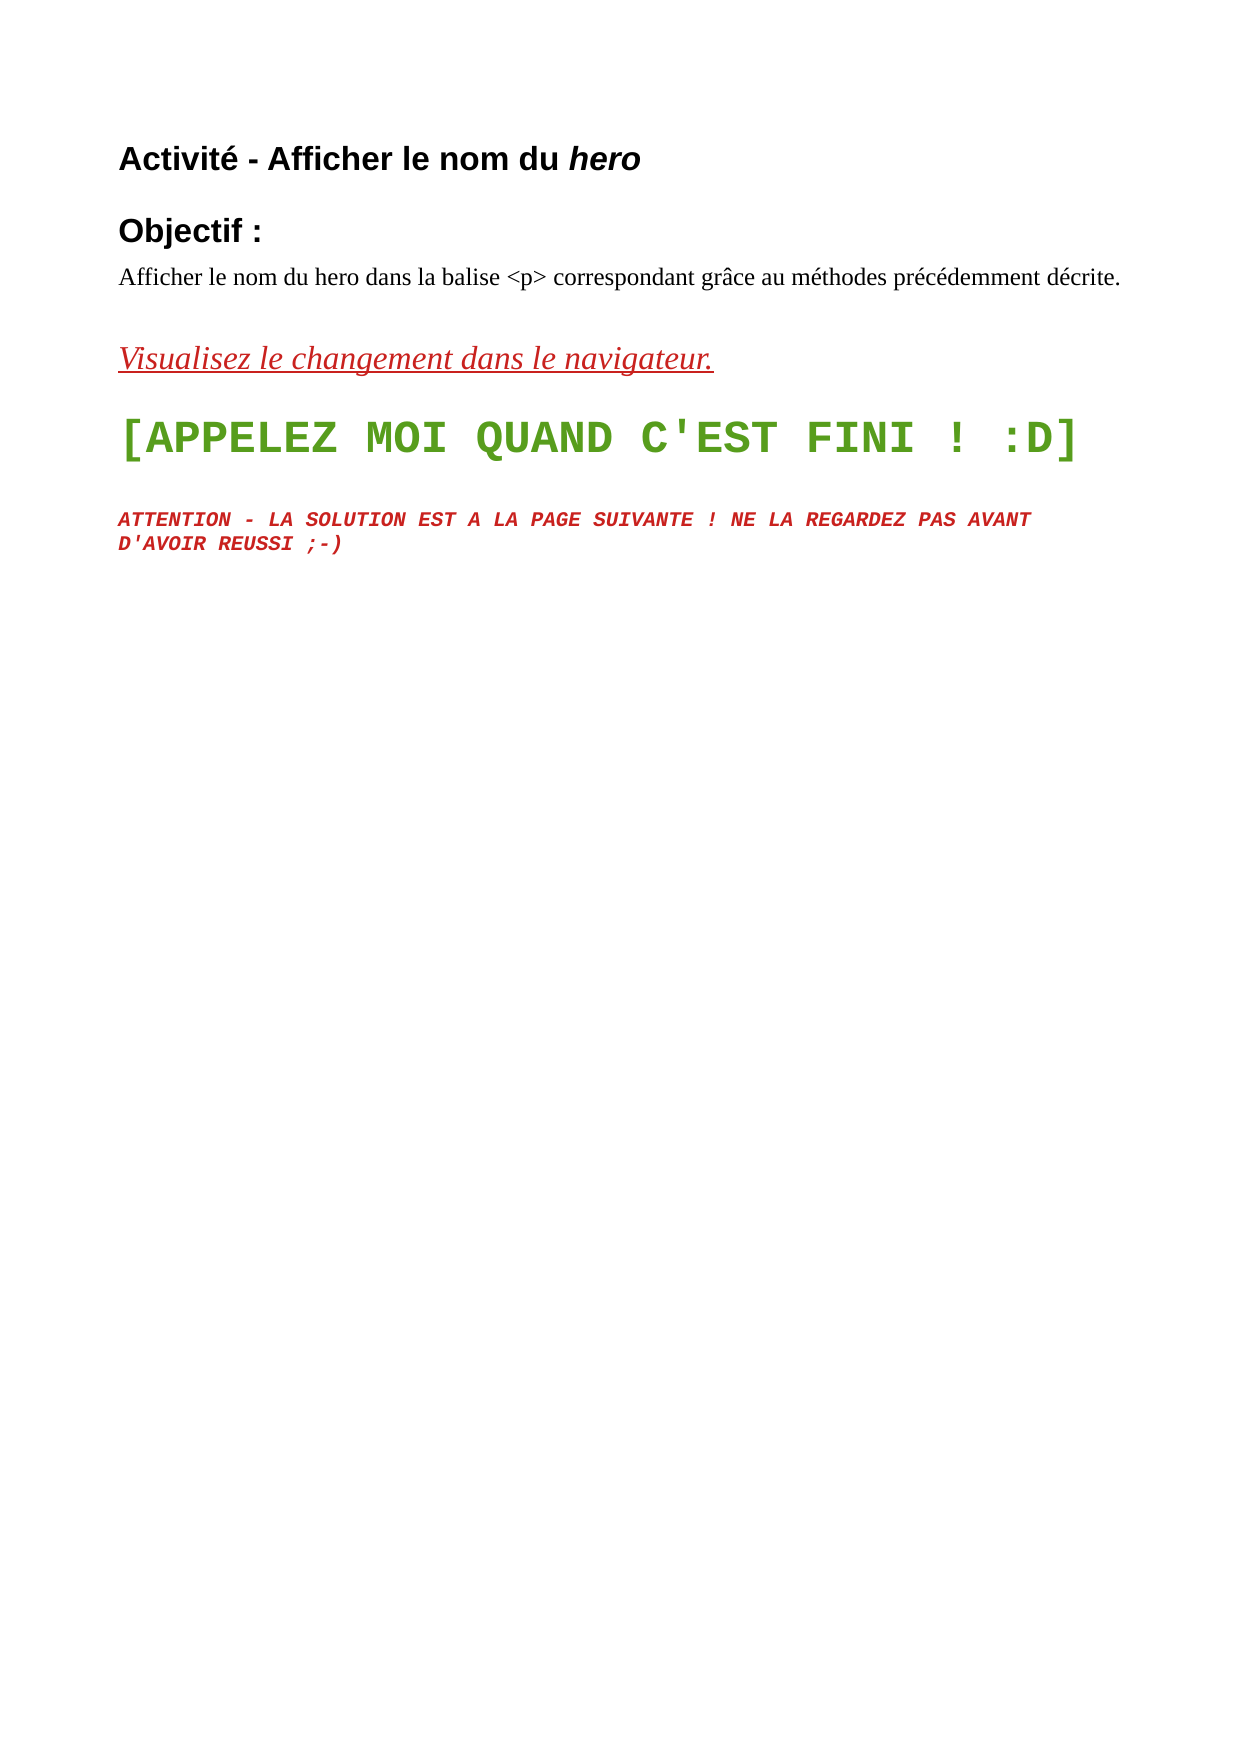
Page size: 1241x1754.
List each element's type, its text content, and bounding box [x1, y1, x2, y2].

text Visualisez le changement dans le navigateur. [118, 338, 1122, 376]
subtitle Activité - Afficher le nom du hero [118, 139, 1122, 177]
subtitle Objectif : [118, 211, 1122, 249]
text ATTENTION - LA SOLUTION EST A LA PAGE SUIVANTE ! NE LA REGARDEZ PAS AVANT D'AVOIR REUSSI ;-) [118, 509, 1122, 556]
text [APPELEZ MOI QUAND C'EST FINI ! :D] [118, 415, 1122, 467]
text Afficher le nom du hero dans la balise <p> correspondant grâce au méthodes précédemment décrite. [118, 262, 1122, 290]
